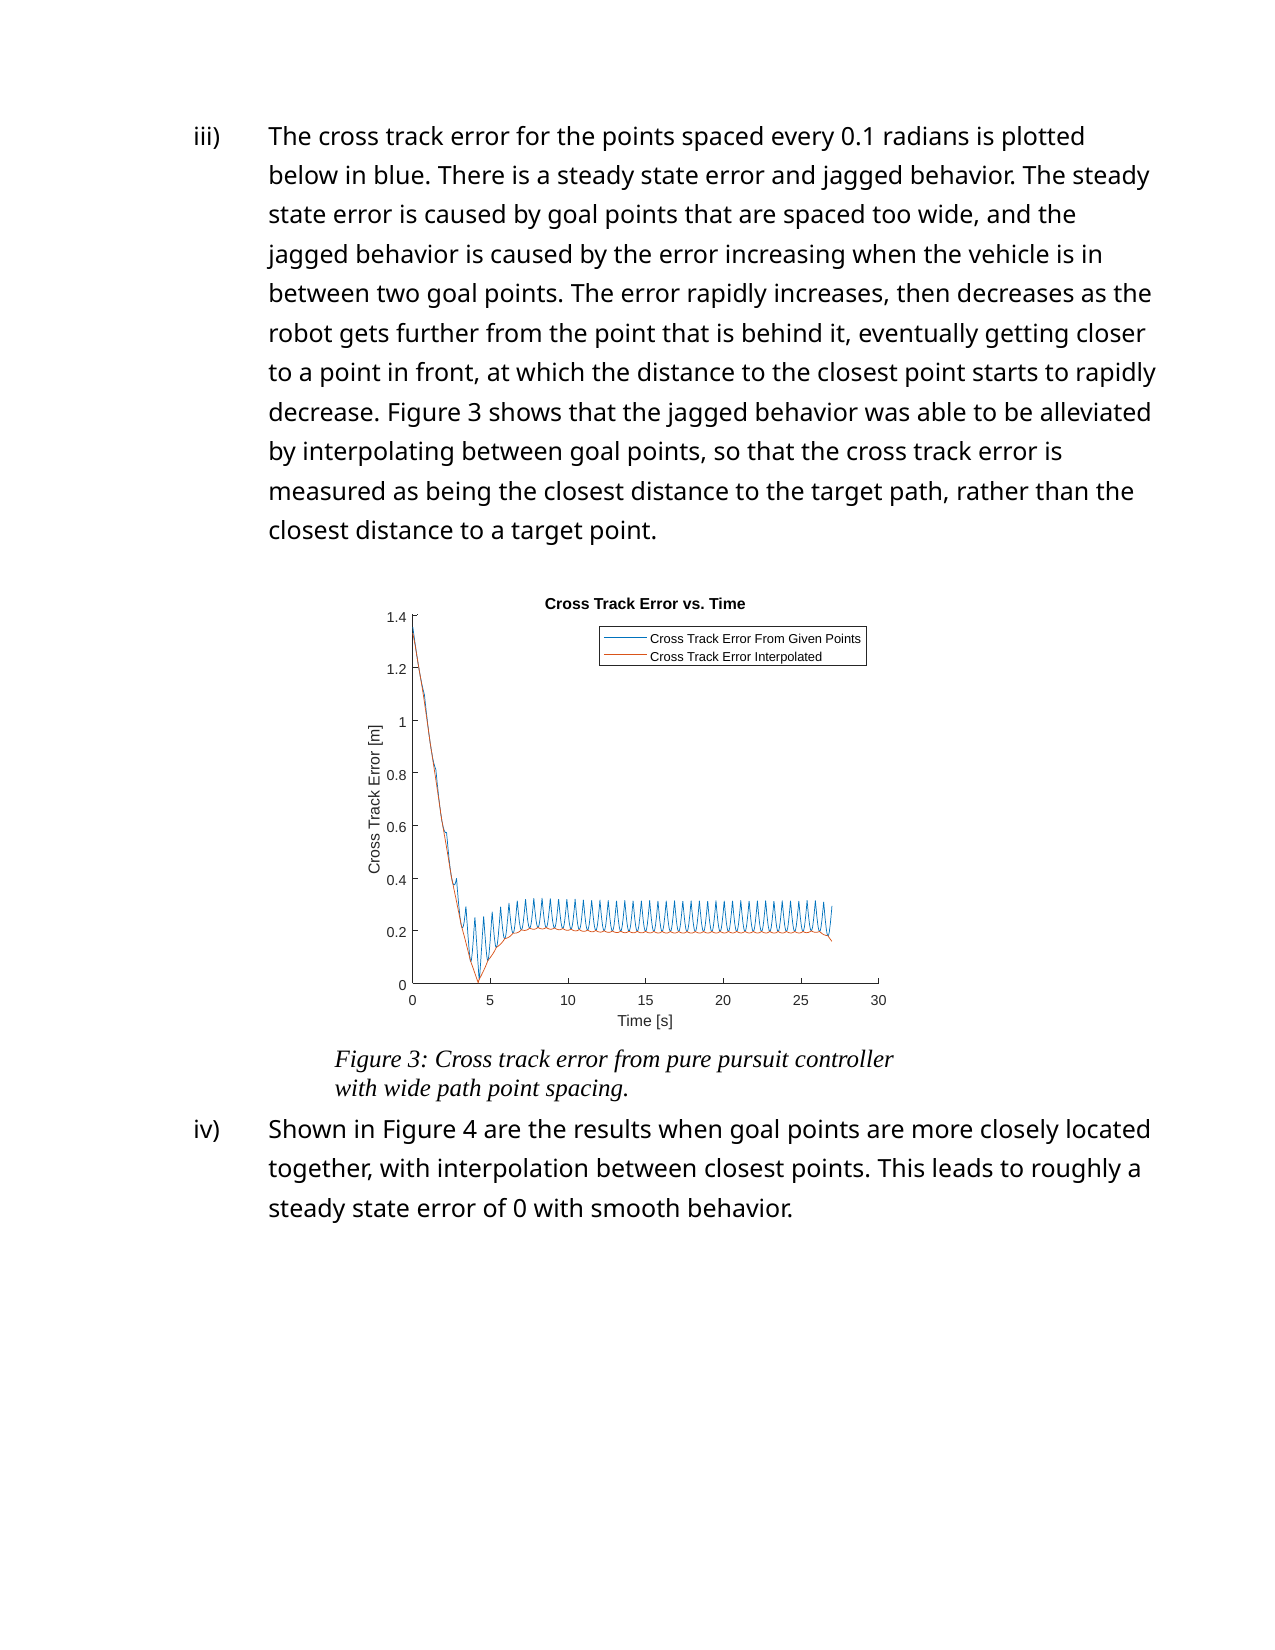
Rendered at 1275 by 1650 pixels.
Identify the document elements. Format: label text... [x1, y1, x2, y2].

list Shown in Figure 4 are the results when goal points are more closely located together, with interpolation between closest points. This leads to roughly a steady state error of 0 with smooth behavior. [193, 1112, 1157, 1224]
list The cross track error for the points spaced every 0.1 radians is plotted below in blue. There is a steady state error and jagged behavior. The steady state error is caused by goal points that are spaced too wide, and the jagged behavior is caused by the error increasing when the vehicle is in between two goal points. The error rapidly increases, then decreases as the robot gets further from the point that is behind it, eventually getting closer to a point in front, at which the distance to the closest point starts to rapidly decrease. Figure 3 shows that the jagged behavior was able to be alleviated by interpolating between goal points, so that the cross track error is measured as being the closest distance to the target path, rather than the closest distance to a target point. [193, 118, 1157, 547]
text Figure 3: Cross track error from pure pursuit controller with wide path point spacing. [334, 582, 934, 1102]
